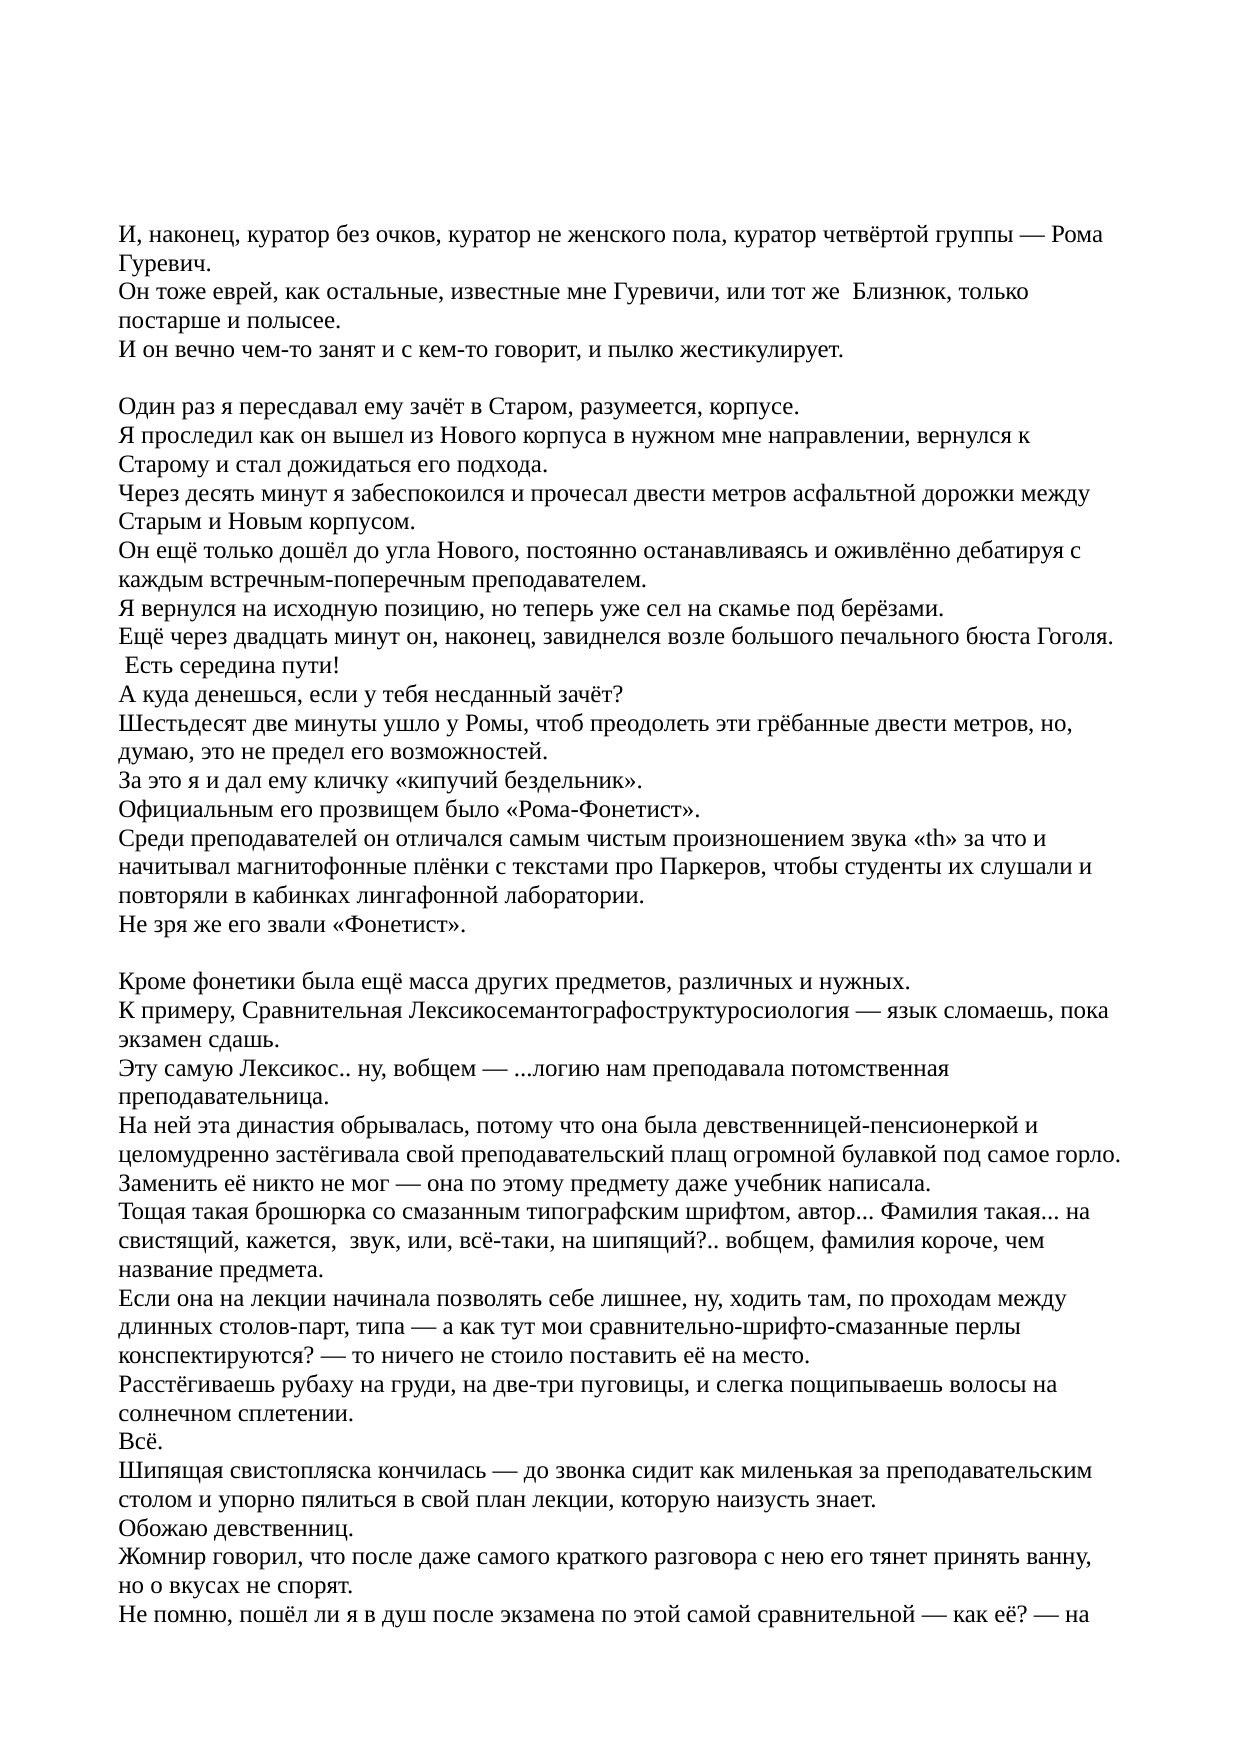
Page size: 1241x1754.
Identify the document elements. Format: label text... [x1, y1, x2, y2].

text Обожаю девственниц. [118, 1513, 1122, 1541]
text Если она на лекции начинала позволять себе лишнее, ну, ходить там, по проходам между длинных столов-парт, типа — а как тут мои сравнительно-шрифто-смазанные перлы конспектируются? — то ничего не стоило поставить её на место. [118, 1283, 1122, 1369]
text Через десять минут я забеспокоился и прочесал двести метров асфальтной дорожки между Старым и Новым корпусом. [118, 478, 1122, 535]
text На ней эта династия обрывалась, потому что она была девственницей-пенсионеркой и целомудренно застёгивала свой преподавательский плащ огромной булавкой под самое горло. [118, 1110, 1122, 1168]
text Он тоже еврей, как остальные, известные мне Гуревичи, или тот же Близнюк, только постарше и полысее. [118, 276, 1122, 334]
text Эту самую Лексикос.. ну, вобщем — ...логию нам преподавала потомственная преподавательница. [118, 1053, 1122, 1110]
text Не помню, пошёл ли я в душ после экзамена по этой самой сравнительной — как её? — на [118, 1599, 1122, 1628]
text Он ещё только дошёл до угла Нового, постоянно останавливаясь и оживлённо дебатируя с каждым встречным-поперечным преподавателем. [118, 535, 1122, 593]
text Шипящая свистопляска кончилась — до звонка сидит как миленькая за преподавательским столом и упорно пялиться в свой план лекции, которую наизусть знает. [118, 1455, 1122, 1513]
text Ещё через двадцать минут он, наконец, завиднелся возле большого печального бюста Гоголя. [118, 621, 1122, 650]
text Жомнир говорил, что после даже самого краткого разговора с нею его тянет принять ванну, но о вкусах не спорят. [118, 1541, 1122, 1599]
text Среди преподавателей он отличался самым чистым произношением звука «th» за что и начитывал магнитофонные плёнки с текстами про Паркеров, чтобы студенты их слушали и повторяли в кабинках лингафонной лаборатории. [118, 823, 1122, 909]
text Шестьдесят две минуты ушло у Ромы, чтоб преодолеть эти грёбанные двести метров, но, думаю, это не предел его возможностей. [118, 708, 1122, 765]
text Я проследил как он вышел из Нового корпуса в нужном мне направлении, вернулся к Старому и стал дожидаться его подхода. [118, 420, 1122, 478]
text Расстёгиваешь рубаху на груди, на две-три пуговицы, и слегка пощипываешь волосы на солнечном сплетении. [118, 1369, 1122, 1426]
text А куда денешься, если у тебя несданный зачёт? [118, 679, 1122, 708]
text К примеру, Сравнительная Лексикосемантографоструктуросиология — язык сломаешь, пока экзамен сдашь. [118, 995, 1122, 1053]
text За это я и дал ему кличку «кипучий бездельник». [118, 765, 1122, 794]
text Тощая такая брошюрка со смазанным типографским шрифтом, автор... Фамилия такая... на свистящий, кажется, звук, или, всё-таки, на шипящий?.. вобщем, фамилия короче, чем название предмета. [118, 1196, 1122, 1283]
text Официальным его прозвищем было «Рома-Фонетист». [118, 794, 1122, 823]
text И он вечно чем-то занят и с кем-то говорит, и пылко жестикулирует. [118, 334, 1122, 363]
text Один раз я пересдавал ему зачёт в Старом, разумеется, корпусе. [118, 391, 1122, 420]
text Я вернулся на исходную позицию, но теперь уже сел на скамье под берёзами. [118, 593, 1122, 621]
text Кроме фонетики была ещё масса других предметов, различных и нужных. [118, 966, 1122, 995]
text Не зря же его звали «Фонетист». [118, 909, 1122, 938]
text Есть середина пути! [118, 650, 1122, 679]
text И, наконец, куратор без очков, куратор не женского пола, куратор четвёртой группы — Рома Гуревич. [118, 219, 1122, 276]
text Всё. [118, 1426, 1122, 1455]
text Заменить её никто не мог — она по этому предмету даже учебник написала. [118, 1168, 1122, 1196]
